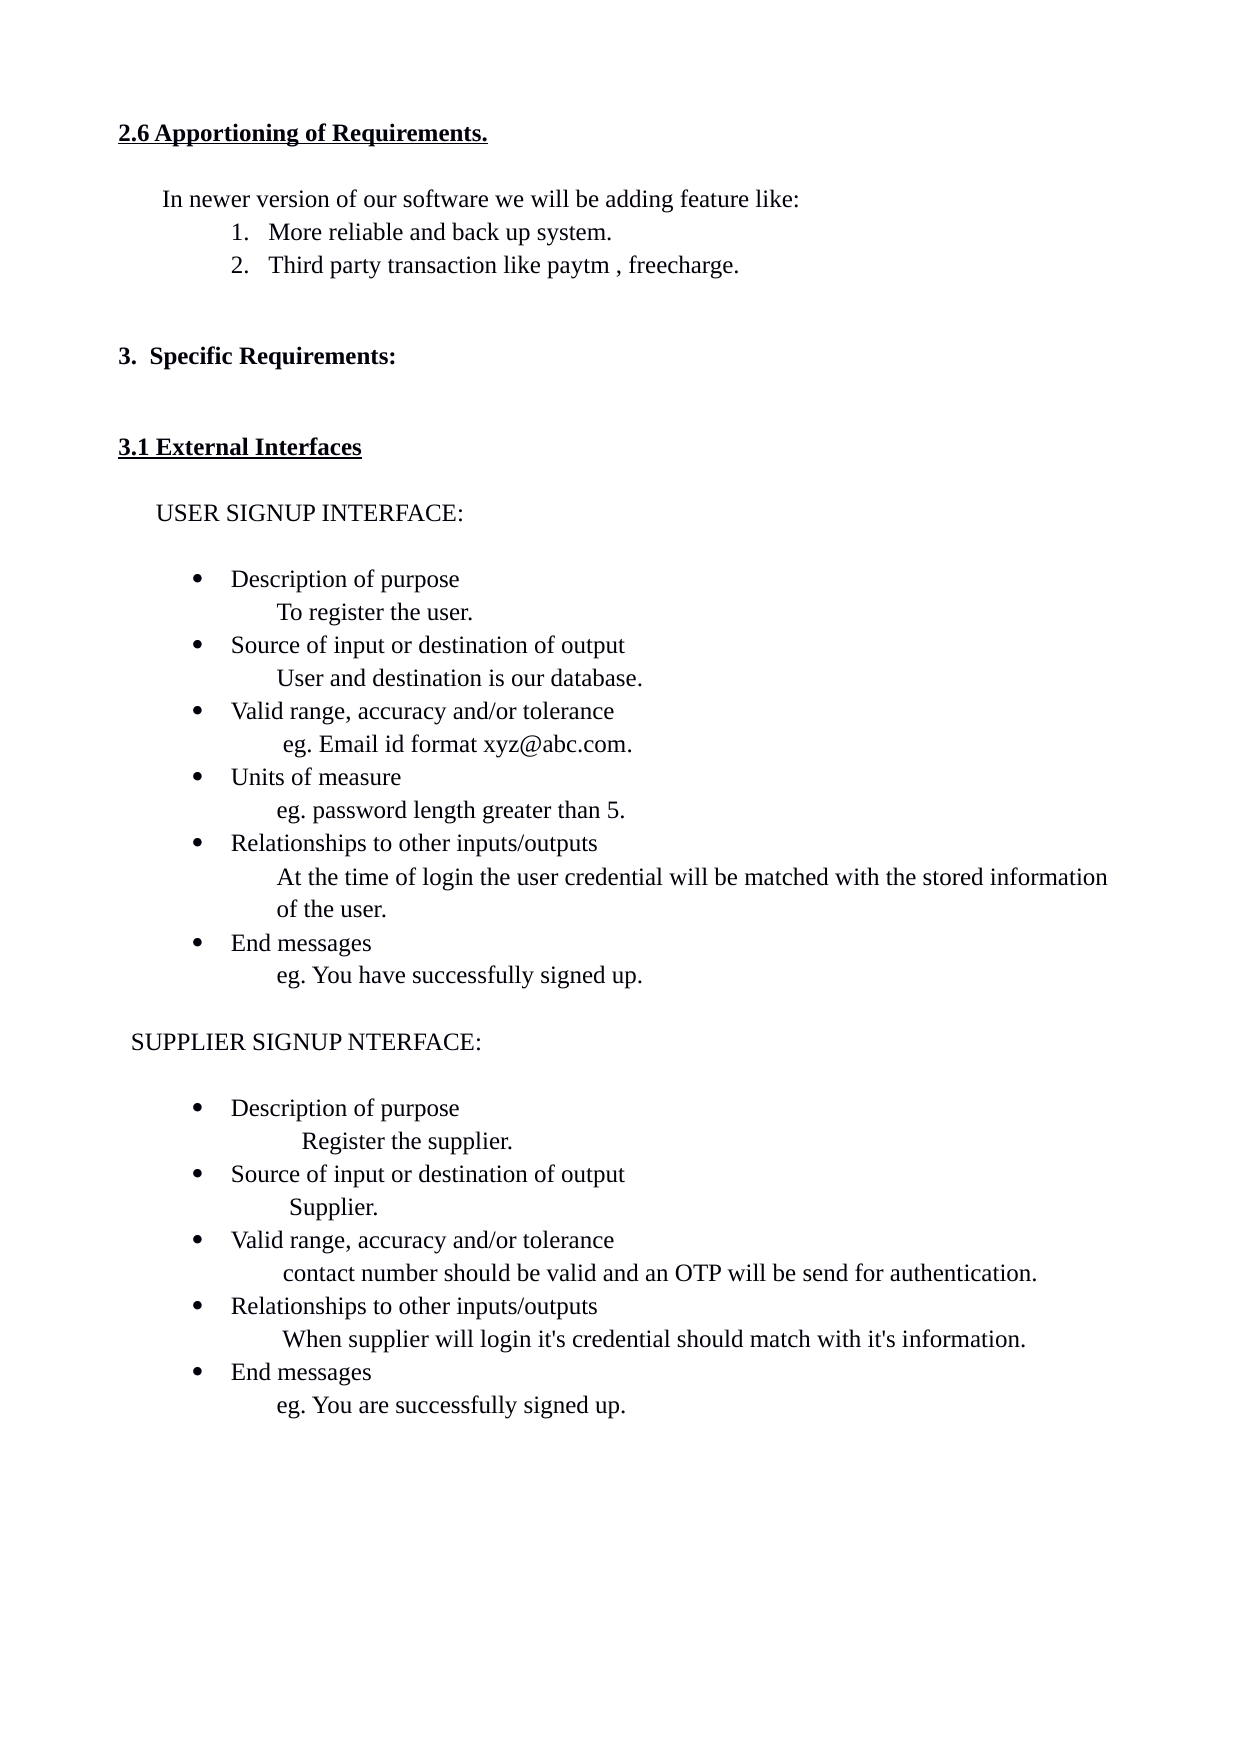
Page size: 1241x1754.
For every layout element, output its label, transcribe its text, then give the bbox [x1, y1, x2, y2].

text contact number should be valid and an OTP will be send for authentication. [118, 1258, 1122, 1287]
text USER SIGNUP INTERFACE: [118, 498, 1122, 527]
list Relationships to other inputs/outputs [193, 1291, 1122, 1319]
list Description of purpose [193, 564, 1122, 593]
list Relationships to other inputs/outputs [193, 828, 1122, 857]
list Valid range, accuracy and/or tolerance [193, 696, 1122, 725]
list Source of input or destination of output [193, 1159, 1122, 1187]
text When supplier will login it's credential should match with it's information. [118, 1324, 1122, 1353]
list More reliable and back up system. [231, 217, 1122, 246]
subtitle 3.1 External Interfaces [118, 432, 1047, 461]
text SUPPLIER SIGNUP NTERFACE: [118, 1027, 1122, 1055]
text eg. password length greater than 5. [118, 796, 1122, 824]
text User and destination is our database. [118, 663, 1122, 692]
text eg. Email id format xyz@abc.com. [118, 729, 1122, 758]
text Register the supplier. [118, 1126, 1122, 1154]
list End messages [193, 928, 1122, 956]
list Units of measure [193, 762, 1122, 791]
subtitle 2.6 Apportioning of Requirements. [118, 118, 1047, 147]
text In newer version of our software we will be adding feature like: [118, 151, 1122, 213]
text eg. You have successfully signed up. [118, 961, 1122, 989]
text To register the user. [118, 597, 1122, 626]
list Description of purpose [193, 1093, 1122, 1121]
list Valid range, accuracy and/or tolerance [193, 1225, 1122, 1253]
list Source of input or destination of output [193, 630, 1122, 659]
list Third party transaction like paytm , freecharge. [231, 250, 1122, 279]
subtitle 3. Specific Requirements: [118, 341, 1122, 370]
list End messages [193, 1357, 1122, 1386]
text eg. You are successfully signed up. [118, 1390, 1122, 1419]
text Supplier. [118, 1192, 1122, 1221]
text At the time of login the user credential will be matched with the stored information of the user. [118, 862, 1122, 923]
